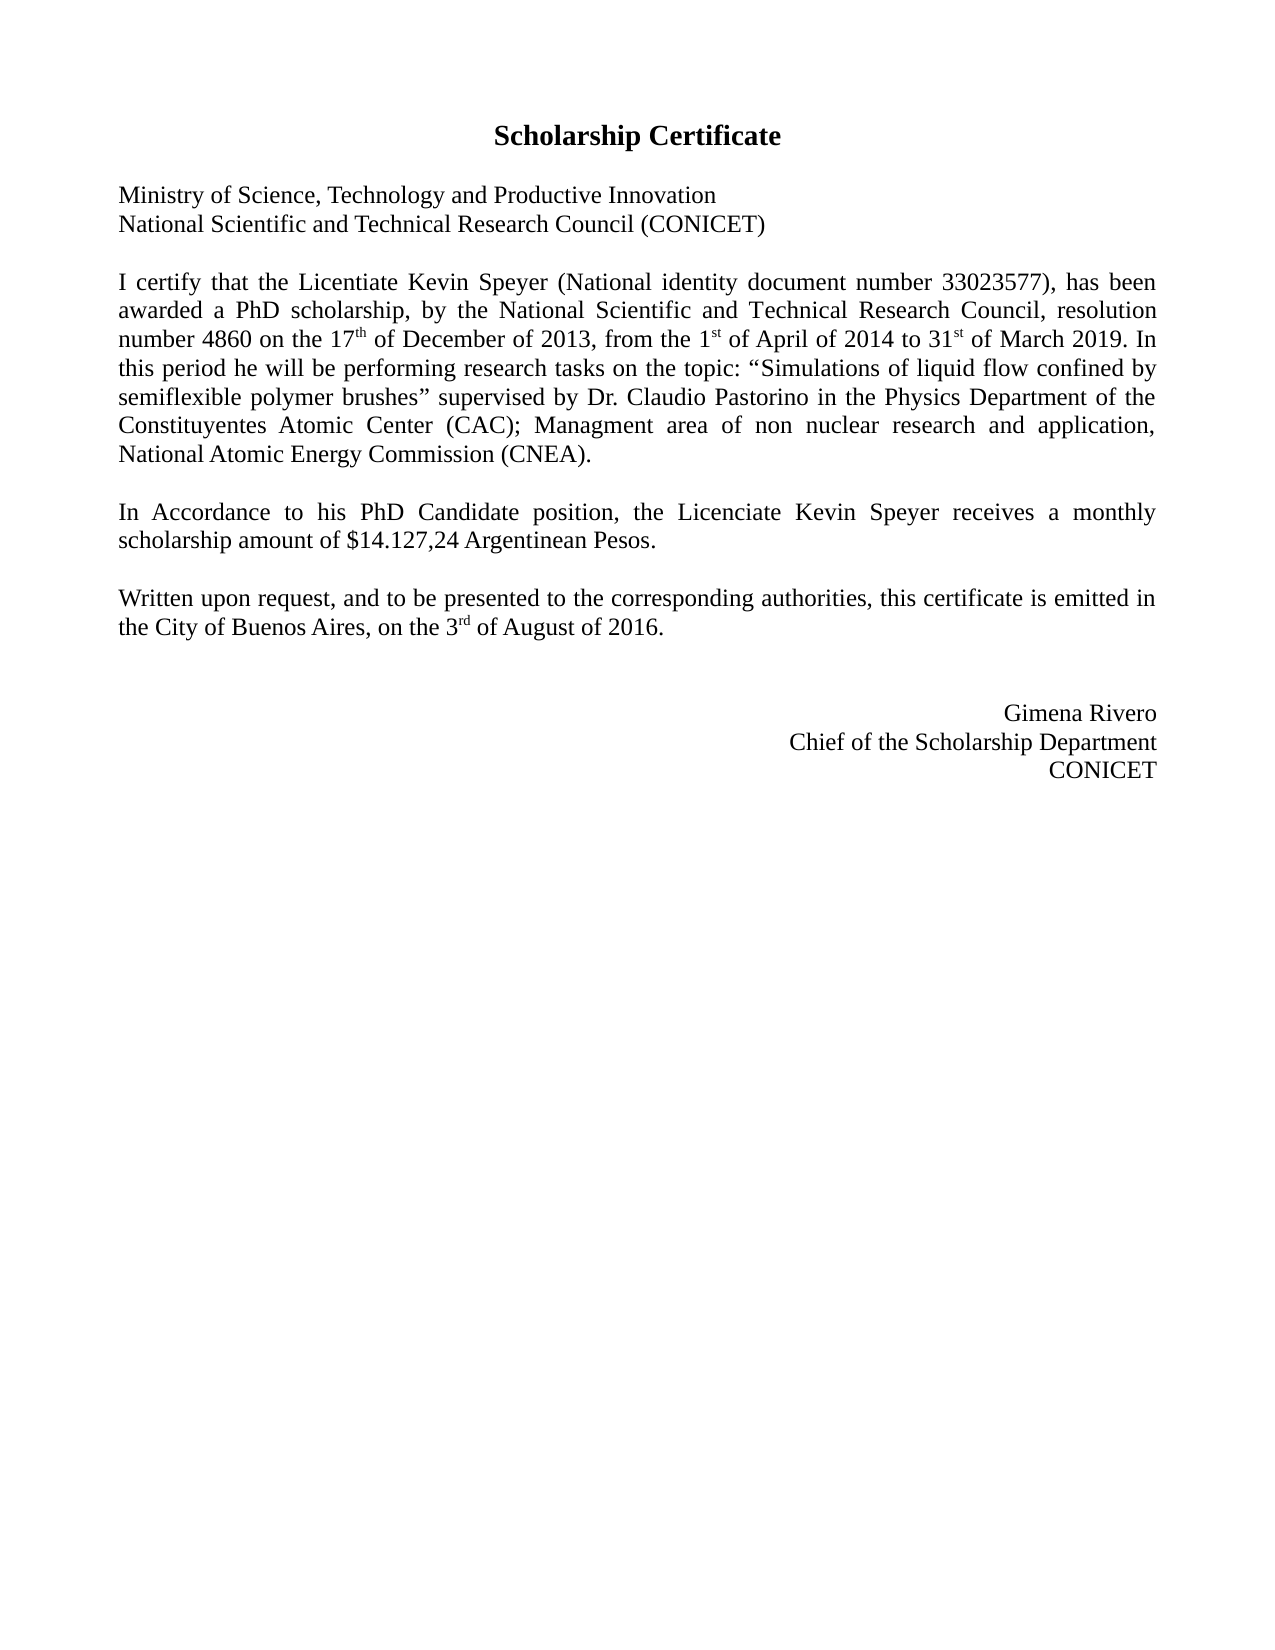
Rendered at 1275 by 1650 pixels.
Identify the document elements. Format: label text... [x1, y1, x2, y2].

text Scholarship Certificate [118, 118, 1157, 152]
text Ministry of Science, Technology and Productive Innovation [118, 180, 1157, 209]
text Chief of the Scholarship Department [118, 727, 1157, 755]
text Gimena Rivero [118, 698, 1157, 727]
text CONICET [118, 755, 1157, 784]
text Written upon request, and to be presented to the corresponding authorities, this certificate is emitted in the City of Buenos Aires, on the 3rd of August of 2016. [118, 583, 1157, 640]
text I certify that the Licentiate Kevin Speyer (National identity document number 33023577), has been awarded a PhD scholarship, by the National Scientific and Technical Research Council, resolution number 4860 on the 17th of December of 2013, from the 1st of April of 2014 to 31st of March 2019. In this period he will be performing research tasks on the topic: “Simulations of liquid flow confined by semiflexible polymer brushes” supervised by Dr. Claudio Pastorino in the Physics Department of the Constituyentes Atomic Center (CAC); Managment area of non nuclear research and application, National Atomic Energy Commission (CNEA). [118, 267, 1157, 468]
text In Accordance to his PhD Candidate position, the Licenciate Kevin Speyer receives a monthly scholarship amount of $14.127,24 Argentinean Pesos. [118, 497, 1157, 554]
text National Scientific and Technical Research Council (CONICET) [118, 209, 1157, 238]
